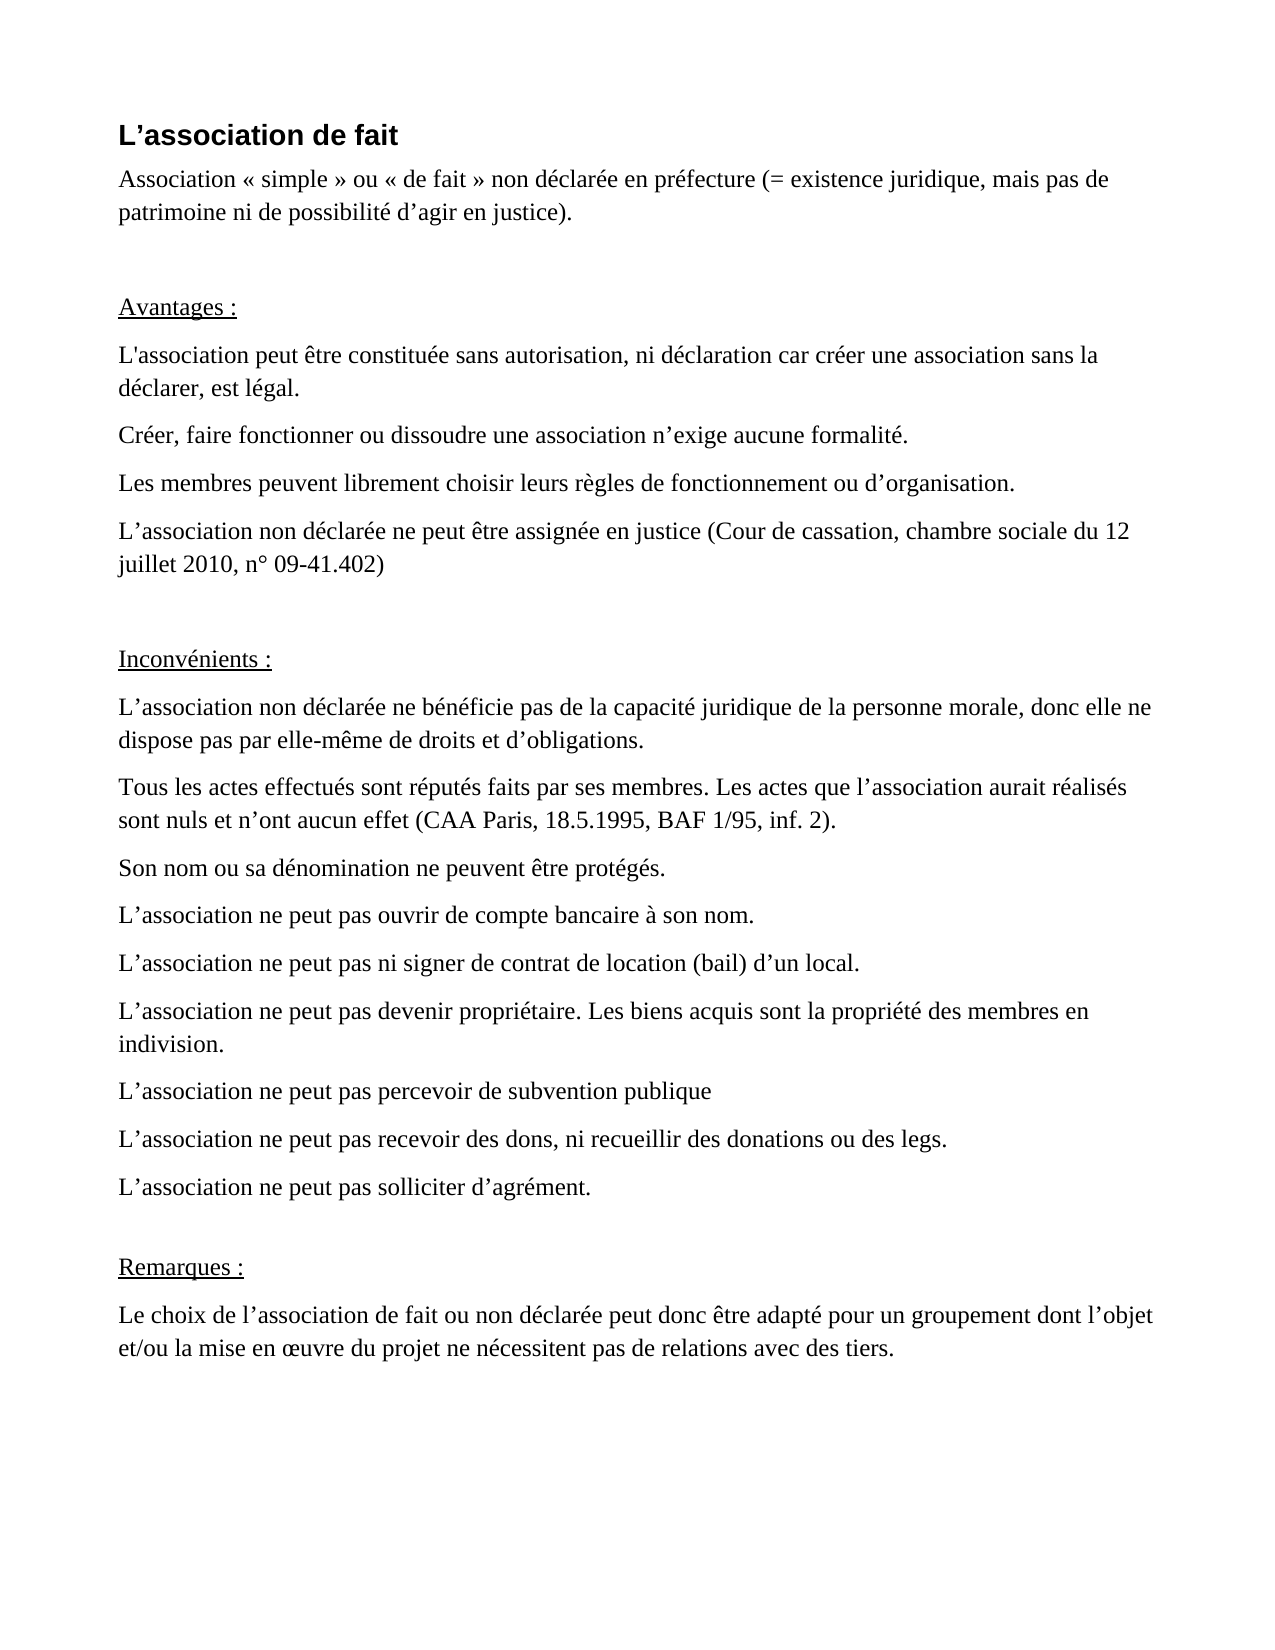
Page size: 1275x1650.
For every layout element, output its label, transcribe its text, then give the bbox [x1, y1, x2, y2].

text Le choix de l’association de fait ou non déclarée peut donc être adapté pour un groupement dont l’objet et/ou la mise en œuvre du projet ne nécessitent pas de relations avec des tiers. [118, 1300, 1157, 1362]
text L’association ne peut pas ouvrir de compte bancaire à son nom. [118, 901, 1157, 929]
text Avantages : [118, 292, 1157, 321]
text Inconvénients : [118, 644, 1157, 673]
text L'association peut être constituée sans autorisation, ni déclaration car créer une association sans la déclarer, est légal. [118, 340, 1157, 402]
subtitle L’association de fait [118, 118, 1157, 152]
text Son nom ou sa dénomination ne peuvent être protégés. [118, 853, 1157, 882]
text L’association ne peut pas recevoir des dons, ni recueillir des donations ou des legs. [118, 1124, 1157, 1153]
text Créer, faire fonctionner ou dissoudre une association n’exige aucune formalité. [118, 421, 1157, 449]
text Tous les actes effectués sont réputés faits par ses membres. Les actes que l’association aurait réalisés sont nuls et n’ont aucun effet (CAA Paris, 18.5.1995, BAF 1/95, inf. 2). [118, 772, 1157, 834]
text L’association ne peut pas devenir propriétaire. Les biens acquis sont la propriété des membres en indivision. [118, 996, 1157, 1057]
text L’association non déclarée ne peut être assignée en justice (Cour de cassation, chambre sociale du 12 juillet 2010, n° 09-41.402) [118, 516, 1157, 578]
text Association « simple » ou « de fait » non déclarée en préfecture (= existence juridique, mais pas de patrimoine ni de possibilité d’agir en justice). [118, 164, 1157, 226]
text Les membres peuvent librement choisir leurs règles de fonctionnement ou d’organisation. [118, 468, 1157, 497]
text L’association ne peut pas solliciter d’agrément. [118, 1172, 1157, 1233]
text Remarques : [118, 1252, 1157, 1281]
text L’association ne peut pas ni signer de contrat de location (bail) d’un local. [118, 948, 1157, 977]
text L’association non déclarée ne bénéficie pas de la capacité juridique de la personne morale, donc elle ne dispose pas par elle-même de droits et d’obligations. [118, 692, 1157, 753]
text L’association ne peut pas percevoir de subvention publique [118, 1076, 1157, 1105]
